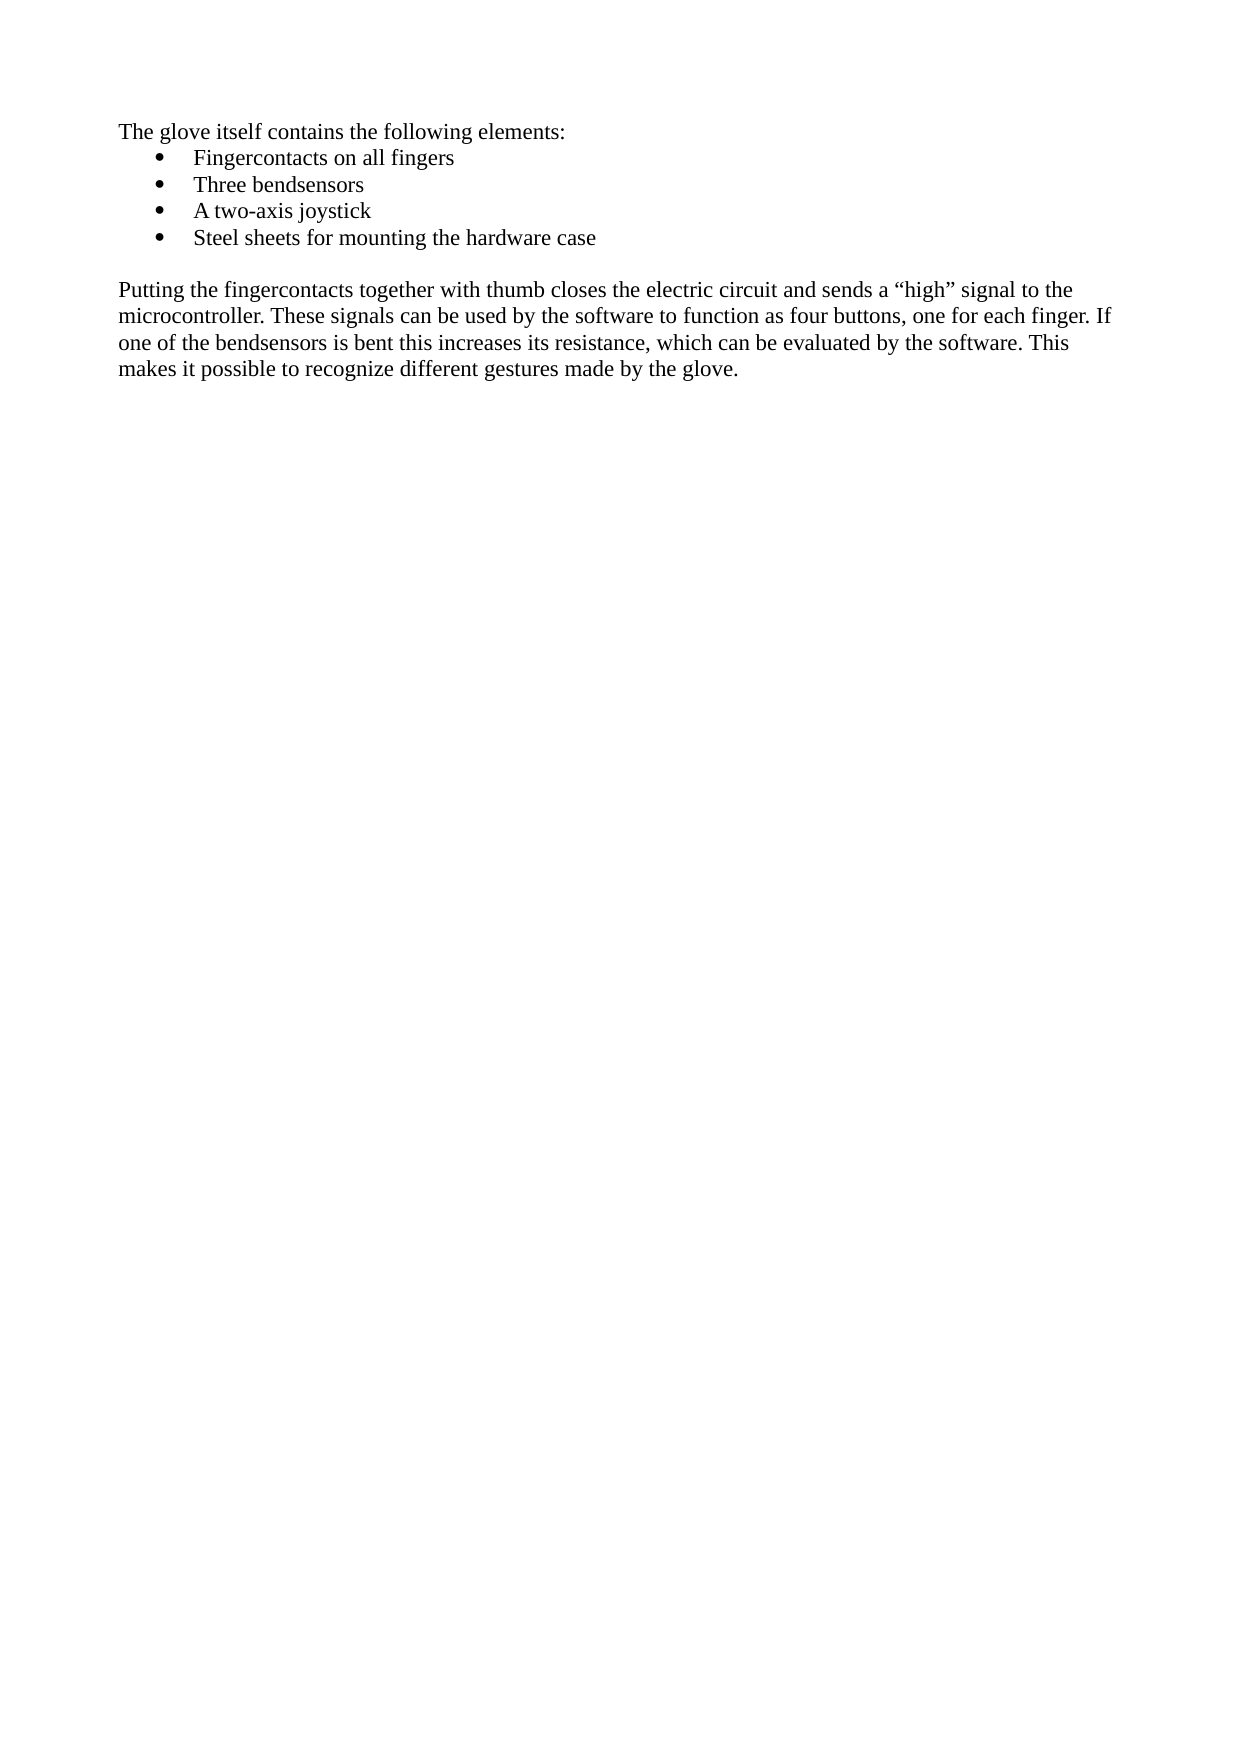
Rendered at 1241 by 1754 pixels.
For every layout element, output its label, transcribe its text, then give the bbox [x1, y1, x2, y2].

list Three bendsensors [156, 171, 1122, 197]
text The glove itself contains the following elements: [118, 118, 1122, 144]
list Steel sheets for mounting the hardware case [156, 223, 1122, 250]
text Putting the fingercontacts together with thumb closes the electric circuit and sends a “high” signal to the microcontroller. These signals can be used by the software to function as four buttons, one for each finger. If one of the bendsensors is bent this increases its resistance, which can be evaluated by the software. This makes it possible to recognize different gestures made by the glove. [118, 276, 1122, 382]
list Fingercontacts on all fingers [156, 144, 1122, 171]
list A two-axis joystick [156, 197, 1122, 223]
